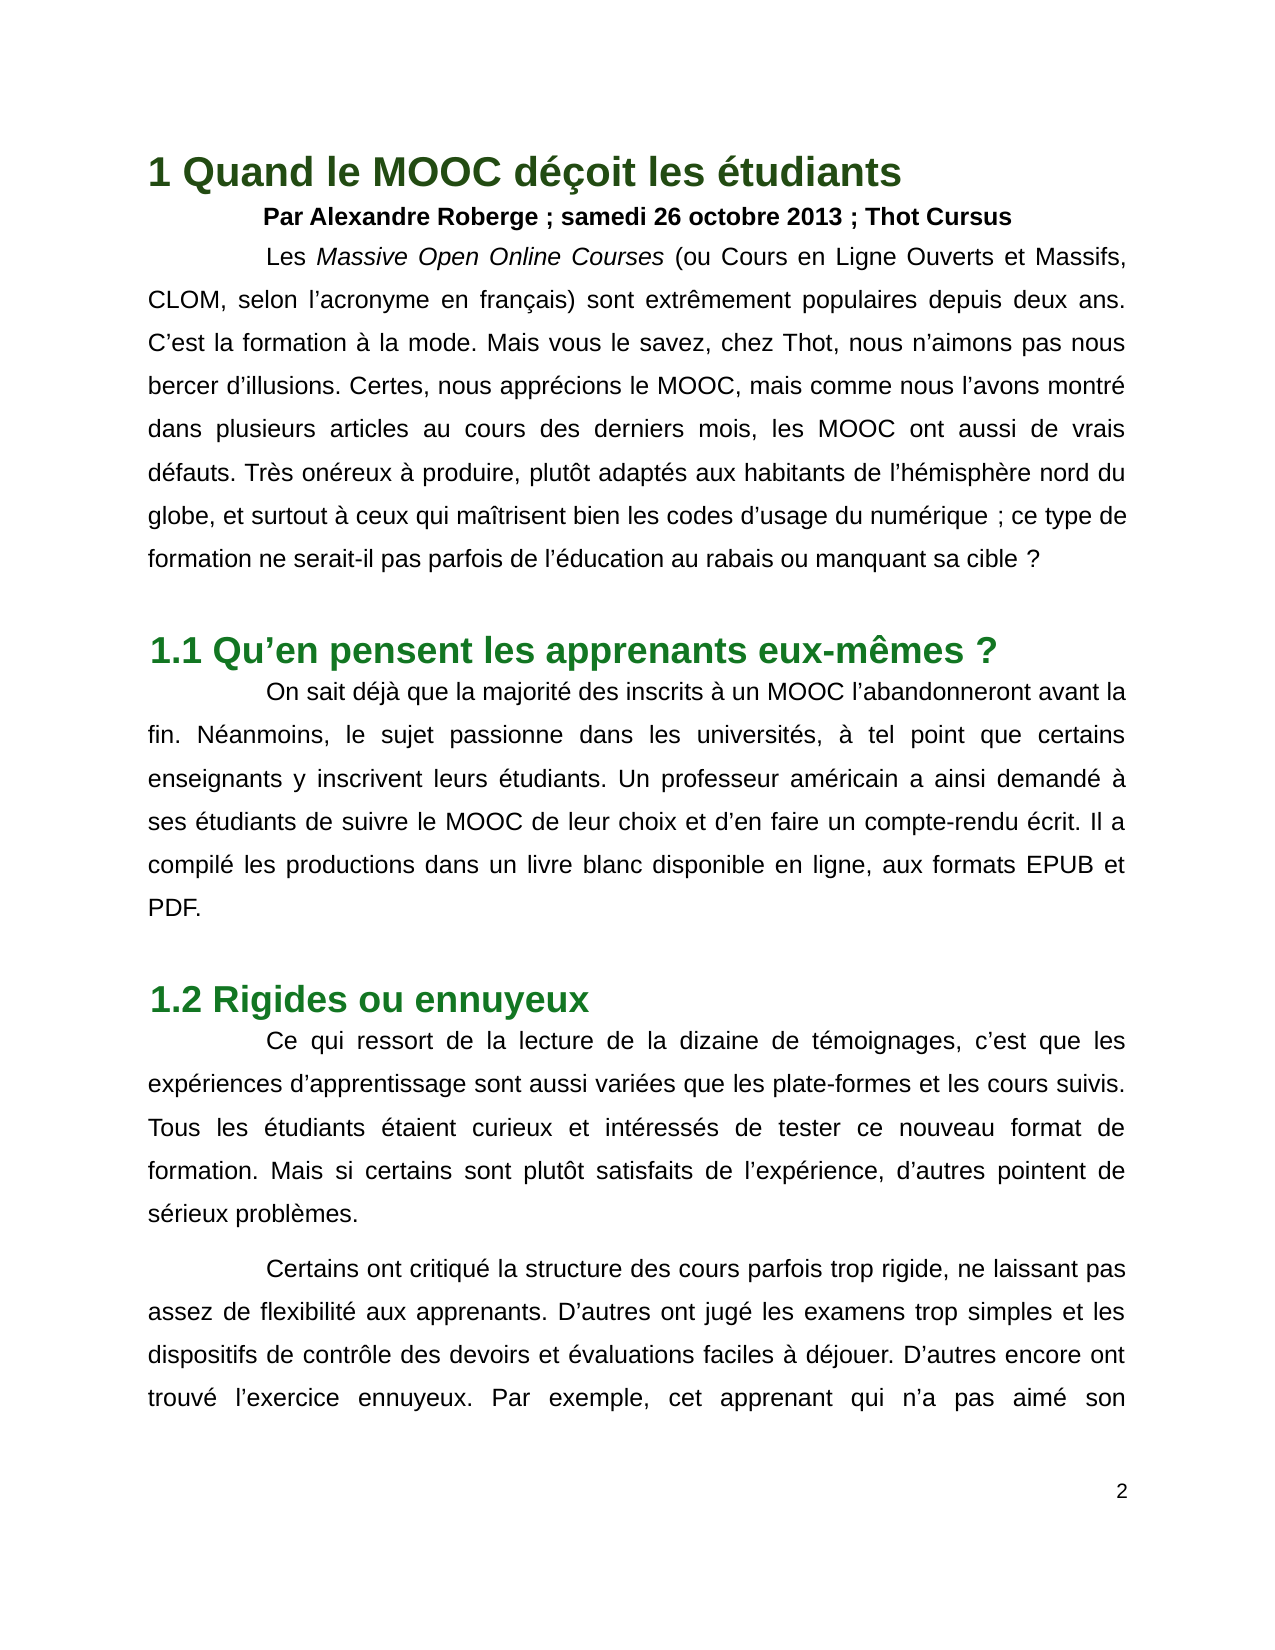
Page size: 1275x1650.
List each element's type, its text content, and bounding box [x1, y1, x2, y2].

text Ce qui ressort de la lecture de la dizaine de témoignages, c’est que les expériences d’apprentissage sont aussi variées que les plate-formes et les cours suivis. Tous les étudiants étaient curieux et intéressés de tester ce nouveau format de formation. Mais si certains sont plutôt satisfaits de l’expérience, d’autres pointent de sérieux problèmes. [148, 1026, 1127, 1228]
text On sait déjà que la majorité des inscrits à un MOOC l’abandonneront avant la fin. Néanmoins, le sujet passionne dans les universités, à tel point que certains enseignants y inscrivent leurs étudiants. Un professeur américain a ainsi demandé à ses étudiants de suivre le MOOC de leur choix et d’en faire un compte-rendu écrit. Il a compilé les productions dans un livre blanc disponible en ligne, aux formats EPUB et PDF. [148, 677, 1127, 922]
text Certains ont critiqué la structure des cours parfois trop rigide, ne laissant pas assez de flexibilité aux apprenants. D’autres ont jugé les examens trop simples et les dispositifs de contrôle des devoirs et évaluations faciles à déjouer. D’autres encore ont trouvé l’exercice ennuyeux. Par exemple, cet apprenant qui n’a pas aimé son [148, 1254, 1127, 1412]
text Par Alexandre Roberge ; samedi 26 octobre 2013 ; Thot Cursus [148, 201, 1127, 230]
subtitle Qu’en pensent les apprenants eux-mêmes ? [148, 628, 1127, 671]
text Les Massive Open Online Courses (ou Cours en Ligne Ouverts et Massifs, CLOM, selon l’acronyme en français) sont extrêmement populaires depuis deux ans. C’est la formation à la mode. Mais vous le savez, chez Thot, nous n’aimons pas nous bercer d’illusions. Certes, nous apprécions le MOOC, mais comme nous l’avons montré dans plusieurs articles au cours des derniers mois, les MOOC ont aussi de vrais défauts. Très onéreux à produire, plutôt adaptés aux habitants de l’hémisphère nord du globe, et surtout à ceux qui maîtrisent bien les codes d’usage du numérique ; ce type de formation ne serait-il pas parfois de l’éducation au rabais ou manquant sa cible ? [148, 242, 1127, 573]
subtitle Rigides ou ennuyeux [148, 977, 1127, 1020]
subtitle Quand le MOOC déçoit les étudiants [148, 148, 1127, 196]
